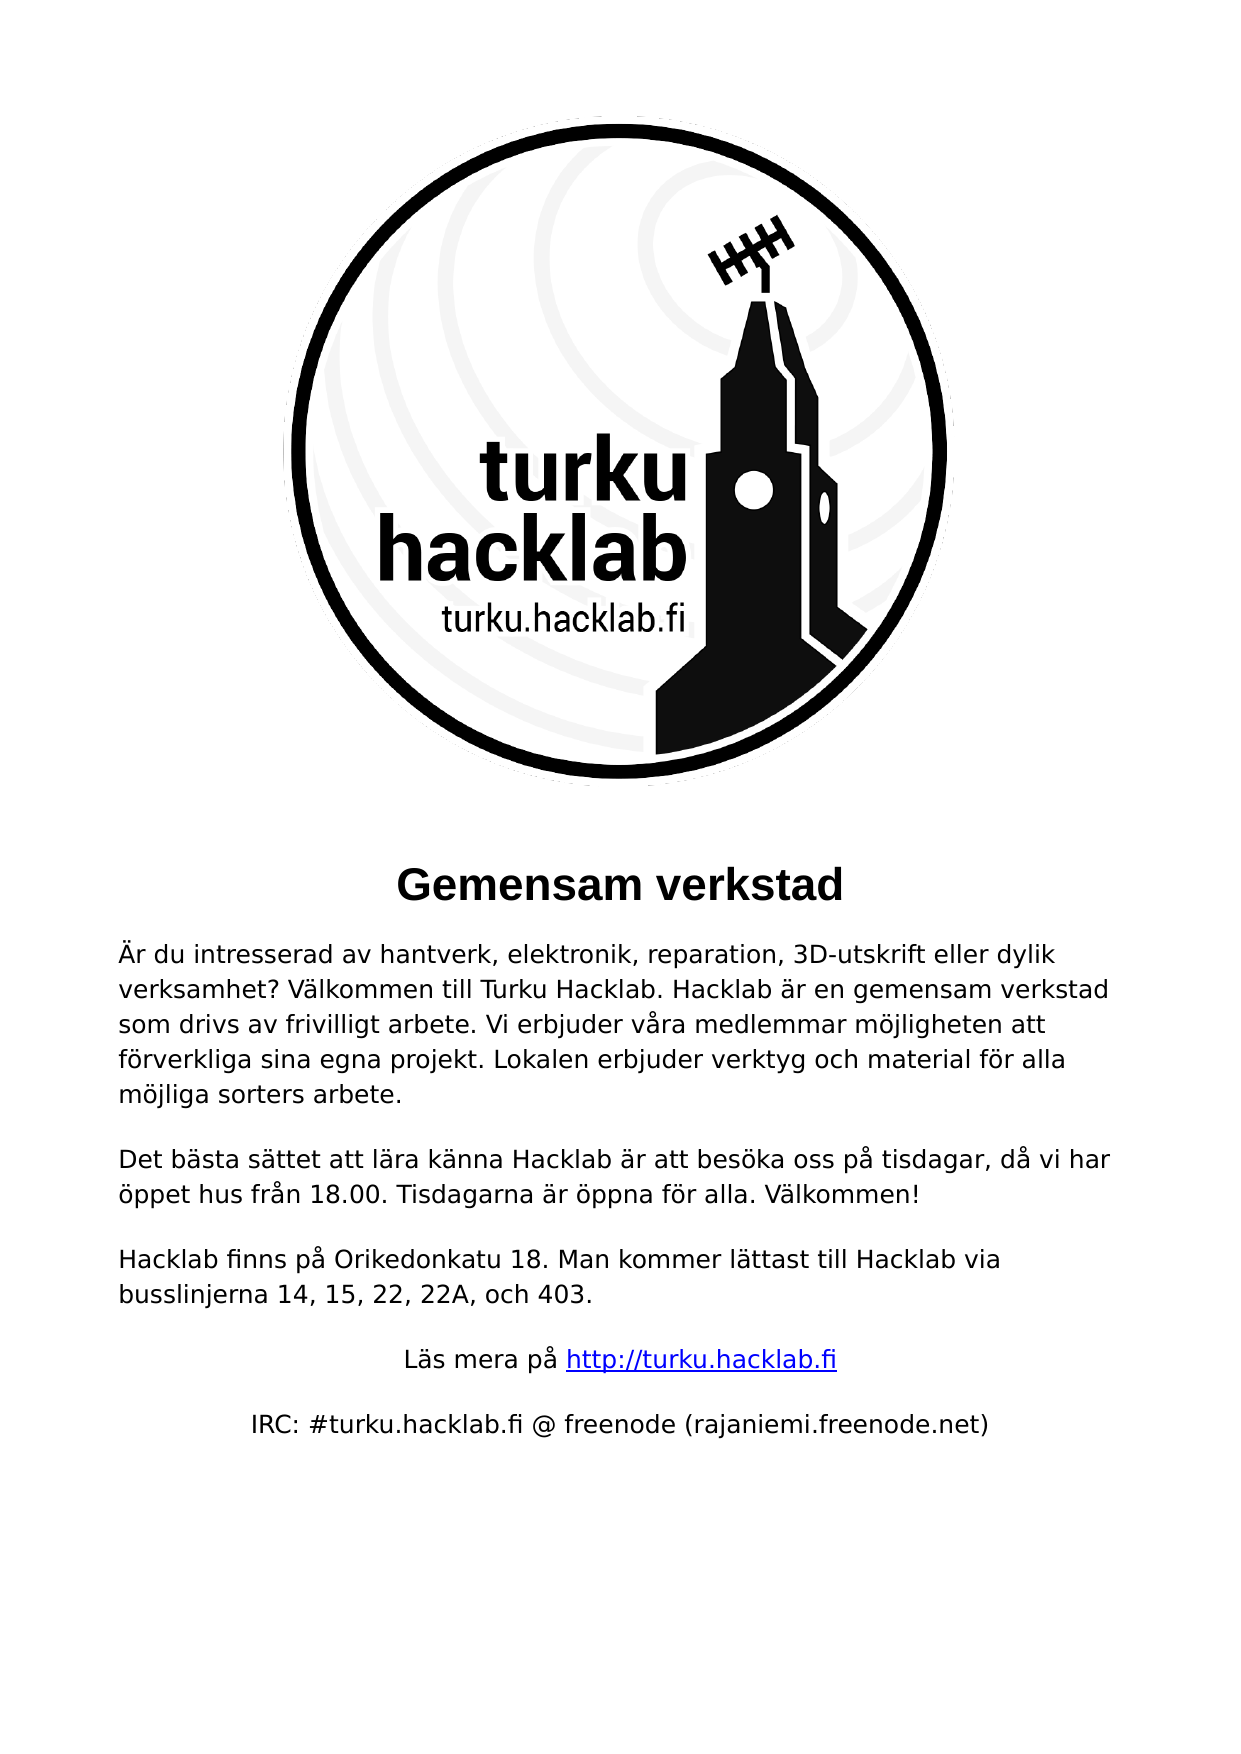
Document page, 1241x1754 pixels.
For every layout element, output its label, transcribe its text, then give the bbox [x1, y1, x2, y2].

picture [268, 91, 980, 804]
text IRC: #turku.hacklab.fi @ freenode (rajaniemi.freenode.net) [118, 1410, 1122, 1439]
text Hacklab finns på Orikedonkatu 18. Man kommer lättast till Hacklab via busslinjerna 14, 15, 22, 22A, och 403. [118, 1245, 1122, 1309]
subtitle Gemensam verkstad [118, 858, 1122, 910]
text Det bästa sättet att lära känna Hacklab är att besöka oss på tisdagar, då vi har öppet hus från 18.00. Tisdagarna är öppna för alla. Välkommen! [118, 1145, 1122, 1209]
text Läs mera på http://turku.hacklab.fi [118, 1345, 1122, 1374]
text Är du intresserad av hantverk, elektronik, reparation, 3D-utskrift eller dylik verksamhet? Välkommen till Turku Hacklab. Hacklab är en gemensam verkstad som drivs av frivilligt arbete. Vi erbjuder våra medlemmar möjligheten att förverkliga sina egna projekt. Lokalen erbjuder verktyg och material för alla möjliga sorters arbete. [118, 940, 1122, 1109]
